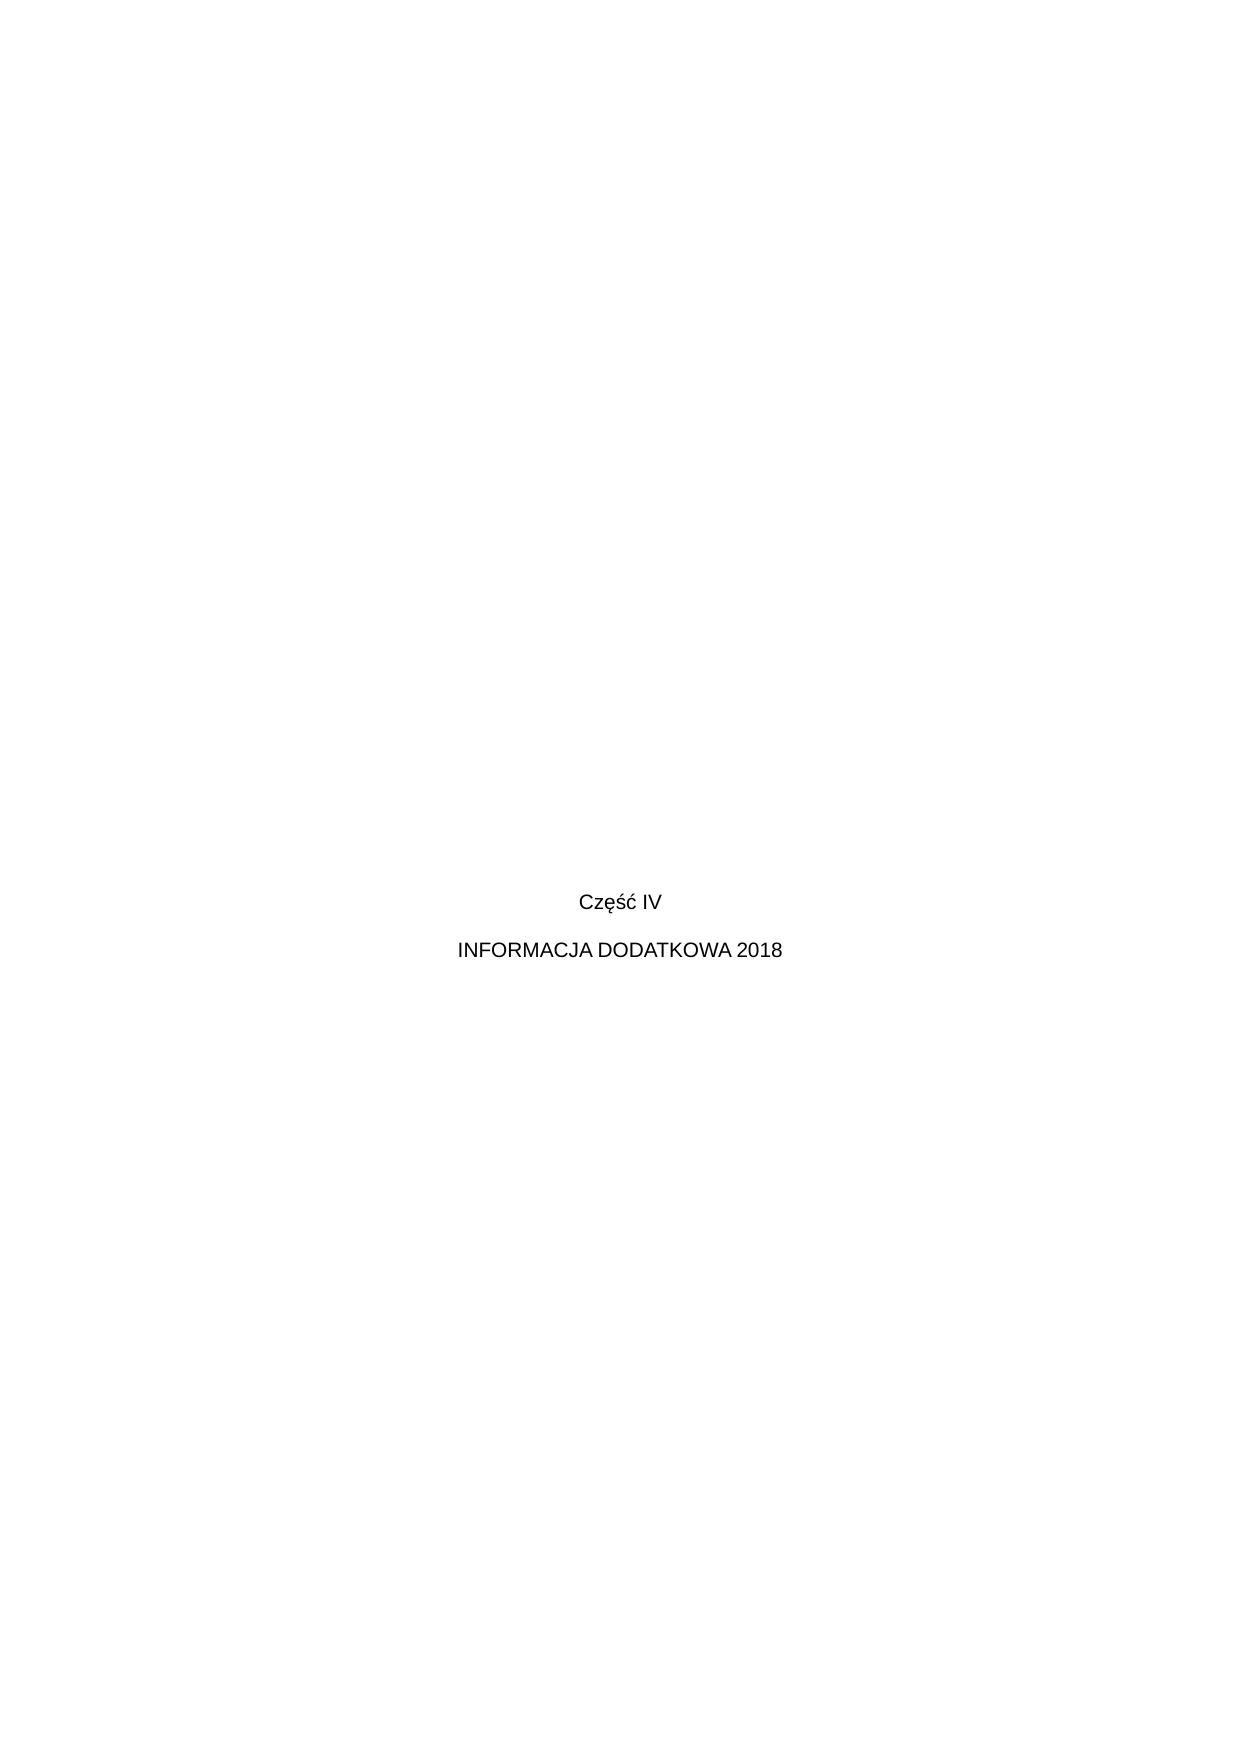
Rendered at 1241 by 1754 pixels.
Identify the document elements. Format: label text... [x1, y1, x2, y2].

text INFORMACJA DODATKOWA 2018 [118, 937, 1122, 961]
text Część IV [118, 889, 1122, 913]
